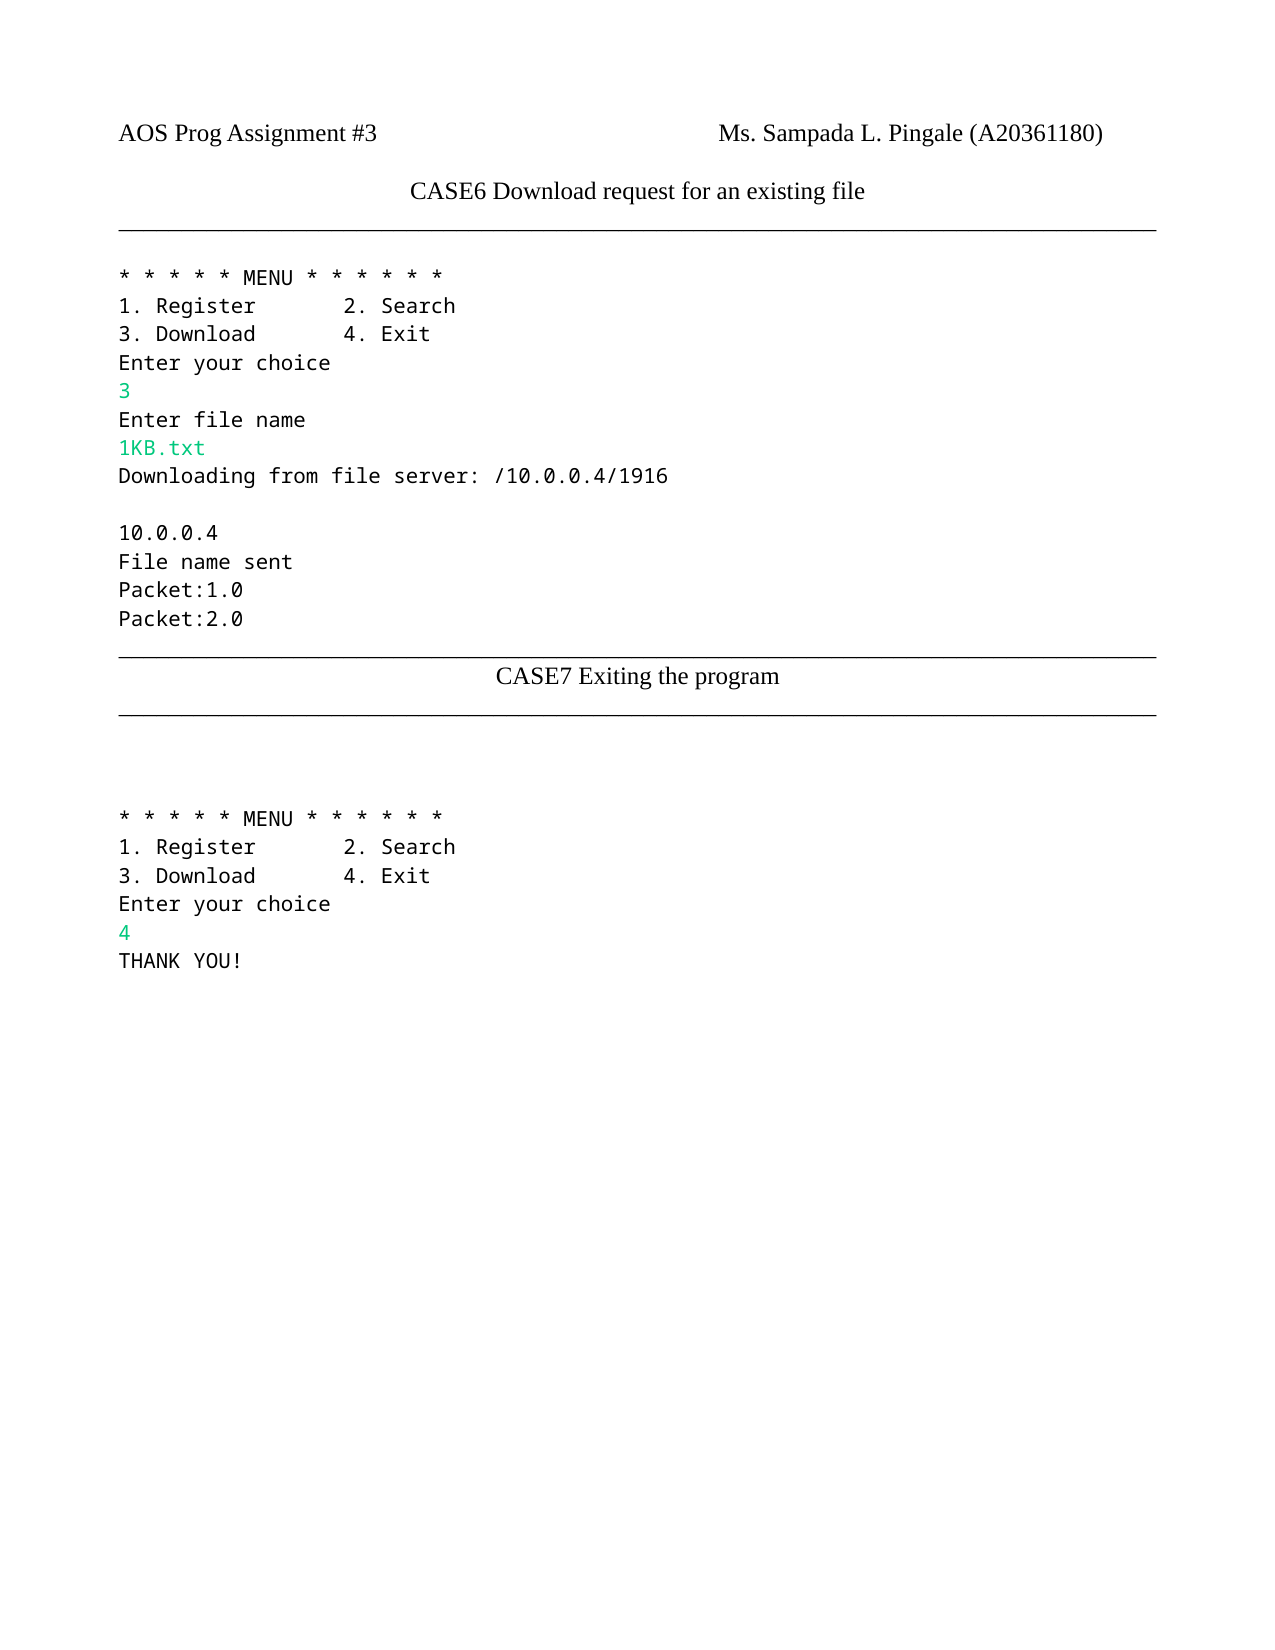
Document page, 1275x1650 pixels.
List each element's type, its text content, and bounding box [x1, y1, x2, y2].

text Enter file name [118, 405, 1157, 433]
text Packet:1.0 [118, 575, 1157, 604]
text 4 [118, 918, 1157, 946]
text Enter your choice [118, 348, 1157, 376]
text 1. Register 2. Search [118, 832, 1157, 861]
text 3 [118, 376, 1157, 405]
text 3. Download 4. Exit [118, 319, 1157, 348]
text Downloading from file server: /10.0.0.4/1916 [118, 462, 1157, 490]
text 1KB.txt [118, 433, 1157, 462]
text ___________________________________________________________________________________ [118, 205, 1157, 234]
text Enter your choice [118, 889, 1157, 918]
text File name sent [118, 547, 1157, 575]
text 1. Register 2. Search [118, 291, 1157, 319]
text ___________________________________________________________________________________ [118, 632, 1157, 661]
text 10.0.0.4 [118, 518, 1157, 547]
text CASE6 Download request for an existing file [118, 176, 1157, 205]
text Packet:2.0 [118, 604, 1157, 632]
text 3. Download 4. Exit [118, 861, 1157, 889]
text ___________________________________________________________________________________ [118, 690, 1157, 718]
text * * * * * MENU * * * * * * [118, 263, 1157, 291]
text * * * * * MENU * * * * * * [118, 804, 1157, 832]
text CASE7 Exiting the program [118, 661, 1157, 690]
text THANK YOU! [118, 946, 1157, 974]
